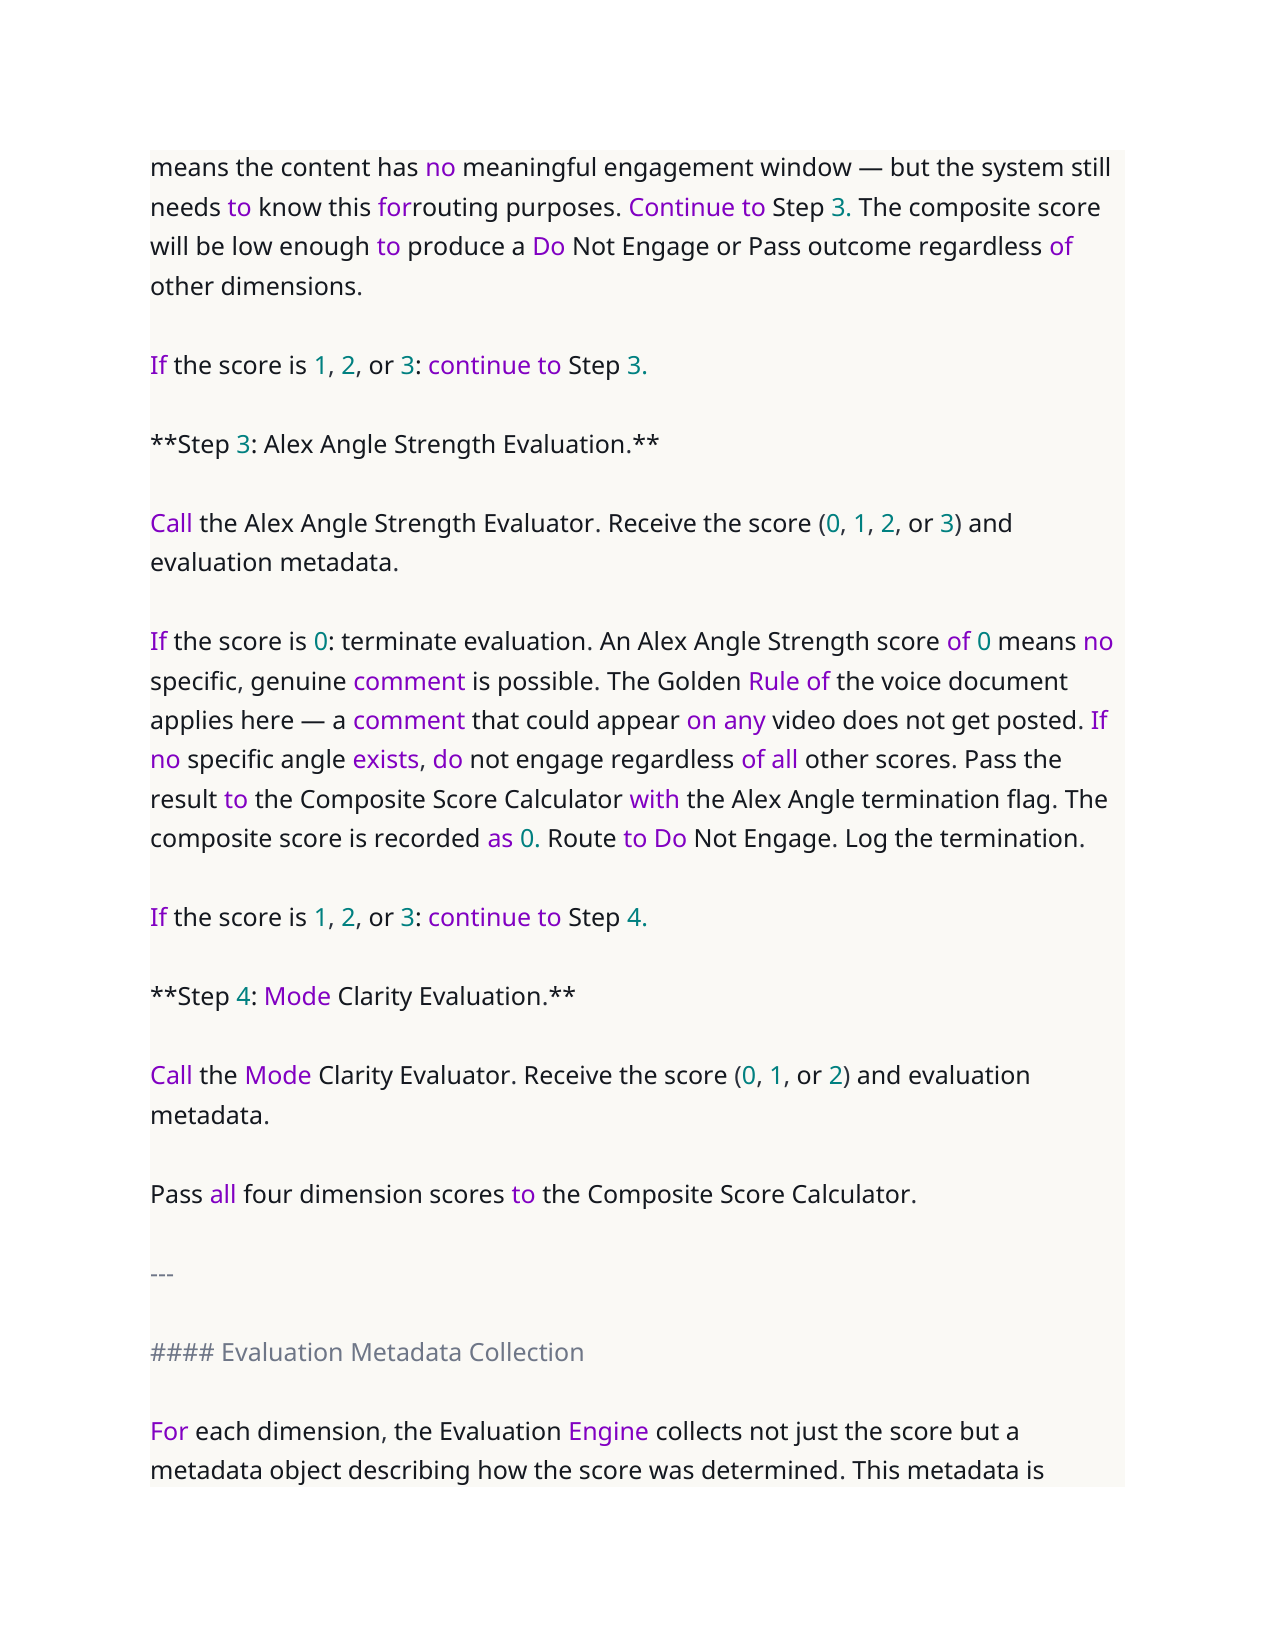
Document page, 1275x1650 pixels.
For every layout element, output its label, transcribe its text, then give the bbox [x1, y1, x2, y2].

text SELECT * FROM discovery_queue WHERE status = 'pending_scoring' ORDER BY CASE timing_phase WHEN 'phase_1' THEN 1 WHEN 'phase_2' THEN 2 WHEN 'phase_3' THEN 3 ELSE 4 END ASC, CASE WHEN record->>'discovery_signals.category' = 'creator_watchlist' THEN 1 ELSE 2 END ASC, discovered_at ASC LIMIT 1 FOR UPDATE SKIP LOCKED ``` The `FOR UPDATE SKIP LOCKED` clause is critical. It acquires a row-level lock on the selected record and skips any records that are already locked by another process. This prevents two concurrent Scoring Component processes from picking up the same record simultaneously. In the prototype phase there is only one Scoring Component process, but the locking ensures correctness even if multiple processes run in the future and makes the system safe to scale. --- #### Handling an Empty Queue When the query returns no rows, the Queue Reader logs a `queue_empty` event (not an error — this is normal) and waits for the polling interval before querying again. It does not log `queue_empty` on every empty poll — it logs it once when the queue first becomes empty and then logs a `queue_non_empty` event when records return. Repeated `queue_empty` logs for every poll cycle produce noise that obscures real operational signals. --- #### Handling a Stale Phase Timing When the Queue Reader reads a record, the `timing_phase` field reflects the phase at the time the discovery system wrote the record. By the time the Scoring Component reads it, the content may have moved into a later phase — a Phase 1 record that sat in the queue for 7 hours is now in Phase 2. The Queue Reader must recalculate the current timing phase before passing the record to the Evaluation Engine. Use the same timing phase calculation logic defined in the Queue Writer section of the discovery documentation — content age from `content_created_at` to the current time, mapped to phase boundaries by content category. If the current timing phase is later than the recorded timing phase, update the `timing_phase` field in the record before evaluation and log a `phase_drift` event recording the original phase and the current phase. If the current phase is "expired" — the content is older than the maximum age window for its category — do not evaluate the record. Update the status to `"expired"`, log an `expired_before_scoring` event, and move to the next record. Do not route expired records to any review queue. --- #### Record Lock Timeout The row-level lock acquired by `FOR UPDATE SKIP LOCKED` is held until the database transaction completes. The transaction must complete — either by committing the scoring result or rolling back on failure — within a defined timeout period. If evaluation takes longer than expected and the lock is held for too long, other processes cannot pick up the record even though it is not being actively processed. Set a lock timeout of 120 seconds. This is generous — a full evaluation should complete in under 5 seconds under normal conditions. If evaluation has not completed within 120 seconds, roll back the transaction, log a `lock_timeout` critical error with the discovery_id, and move to the next record. The timed-out record reverts to `pending_scoring` status and will be picked up on the next polling cycle. --- ### Sub-Component 2: Evaluation Engine --- #### What the Evaluation Engine Does The Evaluation Engine receives a single discovery record from the Queue Reader and orchestrates the evaluation of all four scoring dimensions. It is the control layer — it does not contain any dimension-specific scoring logic itself, but it calls each Dimension Evaluator in the correct order, handles termination conditions, collects results, and passes them to the Composite Score Calculator. --- #### Evaluation Order and Termination Logic The Evaluation Engine calls dimension evaluators in this exact order. The order is not arbitrary — it is designed so that the most disqualifying conditions are checked first, terminating evaluation before wasted computation. **Step 1: Risk Level Evaluation.** Call the Risk Level Evaluator. Receive the score (0 or -3) and evaluation metadata. If the score is -3: immediately terminate evaluation. Do not call any other dimension evaluator. Pass the Risk Level result directly to the Tier Classifier with a Red-tier designation. The Composite Score Calculator is not called. Log the termination with the specific Red-tier trigger. If the score is 0: continue to Step 2. **Step 2: Engagement Potential Evaluation.** Call the Engagement Potential Evaluator. Receive the score (0, 1, 2, or 3) and evaluation metadata. If the score is 0: do not terminate evaluation. A score of 0 on Engagement Potential means the content has no meaningful engagement window — but the system still needs to know this forrouting purposes. Continue to Step 3. The composite score will be low enough to produce a Do Not Engage or Pass outcome regardless of other dimensions. If the score is 1, 2, or 3: continue to Step 3. **Step 3: Alex Angle Strength Evaluation.** Call the Alex Angle Strength Evaluator. Receive the score (0, 1, 2, or 3) and evaluation metadata. If the score is 0: terminate evaluation. An Alex Angle Strength score of 0 means no specific, genuine comment is possible. The Golden Rule of the voice document applies here — a comment that could appear on any video does not get posted. If no specific angle exists, do not engage regardless of all other scores. Pass the result to the Composite Score Calculator with the Alex Angle termination flag. The composite score is recorded as 0. Route to Do Not Engage. Log the termination. If the score is 1, 2, or 3: continue to Step 4. **Step 4: Mode Clarity Evaluation.** Call the Mode Clarity Evaluator. Receive the score (0, 1, or 2) and evaluation metadata. Pass all four dimension scores to the Composite Score Calculator. --- #### Evaluation Metadata Collection For each dimension, the Evaluation Engine collects not just the score but a metadata object describing how the score was determined. This metadata is stored in the discovery record's `scoring_result` field and is the primary input for the weekly feedback loop calibration review. Each dimension's evaluation metadata object contains: ``` dimension string "risk_level" | "engagement_potential" | "alex_angle_strength" | "mode_clarity" score integer The score assigned score_rationale string A brief, specific explanation of why this score was assigned. Not generic — must reference specific attributes of this content. Example: "Score 3 — Phase 1 timing, velocity ratio 4.2, Tier 1 creator, cross-platform trending" inputs_used object The specific fields from the discovery record that were used to determine this score termination_triggered boolean True if this dimension terminated evaluation termination_reason string If termination_triggered, the specific reason ``` The `score_rationale` field is the most important field in the evaluation metadata. It must be specific to the content being evaluated. Generic rationales — "content is engaging" or "risk is acceptable" — provide no calibration value. Specific rationales — "Score 2 — Phase 2 timing reduces from 3, velocity ratio 1.8 above threshold, single-platform only" — tell the weekly reviewer exactly why this score was assigned and whether the scoring logic is working as intended. --- #### Evaluation Timing Record the start time and end time of the full evaluation. Store the elapsed time in the scoring result metadata. This data identifies whether any dimension's evaluation is consistently slower than expected, which would point to a performance problem in that evaluator. Target evaluation time: under 2 seconds for the full four-dimension evaluation. If any single evaluation takes over 5 seconds, log a performance warning with the discovery_id and the dimension that was slow. --- ### Sub-Component 3: Dimension Evaluators Each dimension evaluator is a separate, independent module. It receives the full discovery record as input and returns a score integer plus an evaluation metadata object as output. Dimension evaluators do not call each other, do not share state, and do not modify the discovery record. They only read from it and return a result. --- ## Dimension 1: Engagement Potential --- ### What Engagement Potential Measures Engagement Potential measures the likelihood that a comment posted on this content will be seen by a significant audience and generate handle clicks — users curious enough about the commenter to visit the MoneyLion profile. It is not a measure of content quality. It is not a measure of whether Alex should comment. It is a measure of the opportunity size: how many people will see the comment if it is posted, and how much runway remains in the content's engagement window. Engagement Potential answers one question: if Alex posts the perfect comment on this content right now, how many people are realistically going to see it? A piece of content can be perfect for Alex to comment on — specific angle, right mode, no risk — and still score low on Engagement Potential because the timing window has closed or the content never gained meaningful traction. That is not a failure of the scoring framework. That is the framework correctly identifying that the engagement opportunity has passed, even if the content itself was good. --- ### Scoring Criteria **Score 3 — High Engagement Potential** All of the following must be true for a score of 3: The content is in Phase 1 of its timing window (0–6 hours for cultural content, 0–24 hours for finance content). The velocity ratio is above 2.0 — the content is performing at more than double its velocity threshold. The comment section is active — at least 3 top comments have been captured in `discovery_signals.top_existing_comments`, indicating a live, engaged audience.At least one of the following amplifying signals is present: `discovery_signals.is_cross_platform` is true, `author.verified` is true, `author.follower_count` exceeds 500,000, or `discovery_signals.trending_topic` is populated. A score of 3 does not require all amplifying signals — any one of them qualifies. A score of 3 requires Phase 1 timing — Phase 2 content cannot score 3 regardless of velocity or amplifying signals. **Score 2 — Moderate Engagement Potential** Content scores 2 when it meets the threshold but not the criteria for a score of 3. Any of the following conditions produces a score of 2: Phase 1 content with velocity ratio between 1.0 and 2.0 and no amplifying signals. Phase 2 content with velocity ratio above 2.0 and at least one amplifying signal. Content from a Tier 1 or Tier 2 creator watchlist regardless of timing phase, as long as it is within the maximum age window and above the velocity threshold. **Score 1 — Low Engagement Potential** Content scores 1 when engagement is above the velocity threshold but the opportunity is limited. Any of the following conditions produces a score of 1: Phase 2 content with velocity ratio between 1.0 and 2.0 and no amplifying signals. Phase 3 content with velocity ratio above 2.0. Finance content within its 72-hour window but in Phase 3,where search-driven discovery means the comment section may still accumulate views over time. Content from Tier 3 creator watchlist. **Score 0 — No Engagement Potential** Content scores 0 in any of the following conditions: Content is in expired status — age exceeds the maximum window for its category. This should not occur if the Queue Reader's expiry check is working, but the evaluator must handle it defensively. Content has a velocity ratio below 1.0 — it did not pass the velocity threshold. This should not occur if the Filter Pipeline is working, but again the evaluator must handle it defensively. Content has null metrics and `metrics.metrics_available` is false — the velocity cannot be assessed. A score of 0 does not terminate evaluation — the Evaluation Engine continues to the next dimension. But a score of 0 here means the composite score cannot exceed 5 (maximum remaining scores: Alex Angle 3 + Mode Clarity 2 = 5), which produces an Engage Standard outcome at best. In practice, content with zero Engagement Potential almost never reaches Engage Standard because Alex Angle and Mode Clarity scores of 3 and 2 are not independently achievable on stale, low-velocity content. --- ### Inputs Used The Engagement Potential evaluator reads the following fields from the discovery record: ``` metrics.adjusted_velocity_score metrics.velocity_ratio metrics.velocity_threshold_used metrics.metrics_available timing_phase Current phase (recalculated by Queue Reader) content_age_at_discovery_hours From discovery record timing_window_remaining_hours Recalculated from current time discovery_signals.is_cross_platform discovery_signals.top_existing_comments (count of entries) discovery_signals.trending_topic discovery_signals.trending_volume discovery_signals.category author.follower_count author.verified author.watchlist_tier ``` --- ### Score Rationale Examples These examples show what a well-formed score_rationale looks like for this dimension. The weekly feedback loop reviewer uses these rationales to verify that scoring is working as intended. ``` Score 3 rationale example: "Score 3 — Phase 1 timing (2.4 hours old), velocity ratio 3.8, active comment section (5 comments captured), cross-platform signal present (trending on X and TikTok simultaneously)" Score 2 rationale example: "Score 2 — Phase 2 timing reduces from 3, velocity ratio 2.3 (above 2.0 but Phase 2 cap applies), Tier 1 watchlist creator" Score 1 rationale example: "Score 1 — Phase 3 finance content, velocity ratio 1.4, no amplifying signals, long-tail search visibility possible" Score 0 rationale example: "Score 0 — Content age 51 hours exceeds 48-hour maximum for trending_cultural category. Expired before evaluation." ``` --- ### Edge Cases **Null top_existing_comments.** If `discovery_signals.top_existing_comments` is an empty array — comment extraction failed or the content is too new to have comments — do not penalize the score for this. An empty comments array does not indicate an inactive comment section. It indicates a data gap. Treat the active comment section criterion as unknown rather than failed. A score of 3 is still possible if all other criteria are met. **Null author follower count.** TikTok discovery records commonly have null `author.follower_count` because the Research API does not return this field. When follower count is null, treat the follower count amplifying signal as absent — not as a 500K+ account and not as a sub-1000 account. The score is determined by the remaining criteria without the follower count signal. **Null velocity ratio.** Serper-sourced content with null metrics produces a null velocity ratio. Score 0 for Engagement Potential. Log the null metrics as the reason. **Creator watchlist content with expired timing.** Even Tier 1 creator watchlist content should not score above 0 if it is past the maximum age window. The Queue Reader's expiry check should catch this, but if an expired watchlist record reaches the evaluator, score 0 and log it. --- ## Dimension 2: Alex Angle Strength --- ### What Alex Angle Strength Measures Alex Angle Strength measures the quality and specificity of the comment Alex can write on this content. It is the most important dimension in the scoring framework because it is the dimension most directly connected to whether the agent produces value or produces noise. The Golden Rule from the voice document governs this entire dimension: a comment that could appear on any video does not get posted. Every score in this dimension is an evaluation of how specific, genuine, and inevitable the best possible comment on this content is. A score of 3 means the angle is so specific to this exact content that it could not have been written without watching it. A score of 0 means no such angle exists. Alex Angle Strength is also the only dimension with a hard termination condition. A score of 0 terminates evaluation and routes the record to Do Not Engage regardless of all other scores.This is the correct behavior. A high-velocity, Phase 1, perfectly safe piece of content with no genuine Alex angle is worth nothing — posting a generic comment on it actively damages the persona by making Alex look like a bot. --- ### What the Evaluator Is Actually Doing The Alex Angle Strength evaluator is performing a different kind of evaluation than the other three dimensions. Engagement Potential, Mode Clarity, and Risk Level evaluate objective,measurable attributes of the content — timing, velocity, keyword presence, sensitivity patterns. Alex Angle Strength evaluates something more subjective: the quality of a comment that does not exist yet. This means the evaluator cannot simply read a field from the discovery record and map it to a score. It must reason about the content — its text, its context, its comment section — and assess whether a specific, genuine, non-generic comment is achievable. For an AI agent doing this evaluation, the inputs are: the content text, the hashtags, the top existing comments, the keyword matches that triggered discovery, and the content category. Fromthese inputs the evaluator must determine whether a comment exists that is: specific to something in this content, something Alex would actually say in character, at a level that would make a human stop and read it rather than scroll past it, and not already said by an existing top comment. --- ### The Quality Ladder The voice document defines a quality ladder for comments. The Alex Angle Strength evaluator maps its score to this ladder. The evaluator's job is to assess what level on the quality ladder the best possible comment on this content could reach. The quality levels are described in the voice document. For scoring purposes, the mapping is: Level 5 (the best possible — genuinely unexpected, perfectly specific): achievable angle → Score 3 Level 4 (strong — specific and good, clearly Alex): achievable angle → Score 3 or 2 depending on how clearly specific it is Level 3 (acceptable — specific enough to not be generic, passes the Golden Rule): achievable angle → Score 2 Level 2 (marginal — technically non-generic but forgettable): achievable angle → Score 1 Level 1 (generic — could appear on any video): no specific angle → Score 0 --- ### Scoring Criteria **Score 3 — Strong Angle** The content contains a specific, identifiable moment, detail, or tension that creates a comment opportunity that is impossible to write without having actually read or watched this content. The angle is not constructed by forcing a finance lens onto irrelevant content — it arises naturally from what the content is about. The comment that corresponds to this angle would strike a reader as inevitable — of course that is the comment to write here. Signals that suggest a score of 3: The content text contains a specific detail, number, moment, or statement that Alex can respond to directly. The top existing comments show that the audience is already engaged with the specific aspect Alex would comment on — Alex's comment would join an active conversation rather than start one in a dead section. The content's category is finance_content and the keyword match is a Tier 1 direct-relevance term — the MoneyLion product or perspective is directly relevant to what is being discussed. The content has a clear emotional beat — frustration, surprise, relief, humor — that Alex can meet at the right register without manufacturing a connection. **Score 2 — Adequate Angle** A specific angle exists but it requires thought to construct. The comment is not immediately obvious but upon reflection it is genuinely specific to this content. The connection between the content and what Alex would say is real but not immediate. Signals that suggest a score of 2: The content is finance-adjacent (Tier 2 keyword match) and the finance angle is not the content's primary subject but is genuinely present. The content's topic is one where Alex has a recognizable perspective, but the specific execution of the comment requires creativity to find. The existing top comments show that the audience has already made some of the obvious observations — Alex needs to find a less obvious angle that is still specific. **Score 1 — Weak Angle** An angle technically exists but it is either generic, forced, or already said. The comment that corresponds to this angle would pass the Golden Rule test only narrowly — it references something specific to this content but it would not make anyone stop scrolling. Signals that suggest a score of 1: The best angle Alex could write is a finance pun or wordplay that references the content's topic but does not engage with its specific content. The keyword match is a Tier 2 finance-adjacent term and the connection to what Alex would say requires significant construction. Multiple existing top comments have already said what Alex would say — the angle exists but the space is occupied. **Score 0 — No Angle** No specific, genuine comment exists. Any comment Alex would write on this content would be generic — it could appear on a dozen other videos without being out of place. This triggers the hard termination. Signals that suggest a score of 0: The content is straightforward in a way that leaves no room for a specific observation — a cooking tutorial with a budget tip embedded, where the finance observation is too surface-level toproduce a non-generic comment. The content is from the Trending Loop and is cultural content (Mode 1) where the finance-person-at-a-party angle does not naturally arise from anything specific in the content. All possible angles have already been taken by top comments with thousands of likes. --- ### Inputs Used ``` content.text content.hashtags discovery_signals.top_existing_comments discovery_signals.keyword_matches discovery_signals.keyword_tier discovery_signals.category discovery_signals.source content_type platform author.watchlist_tier metrics.likes As a proxy for content quality/resonance metrics.comments High comment count suggests active discussion ``` --- ### The Top Comments Check The top existing comments are the most important input for Alex Angle Strength evaluation after the content text itself. Before assigning a score, the evaluator must check whether anyexisting top comments have already occupied the angle Alex would take. The check works as follows: for each top comment in `discovery_signals.top_existing_comments`, assess whether the comment's substance overlaps with the angle Alex would write. If a top comment with over 1,000 likes has already made the finance observation Alex would make, the angle is occupied. Reduce the score by 1 if the best angle is occupied by an existing top comment. Do not reduce below 1 — a score of 1 means the angle exists but is weak, which is accurate if the angle has been taken. A score of 0 means no angle exists at all, which is different from an angle that exists but has been taken. Log the top comment check result in the evaluation metadata: which comment (if any) was assessed as occupying the Alex angle, and whether a score reduction was applied. --- ### Score Rationale Examples ``` Score 3 rationale example: "Score 3 — Content is a salary transparency video where creator reveals $43K salary at age 29 and asks if they're behind. Specific detail (salary amount and age) creates a direct MoneyLion Credit Builder angle. No existing top comment addresses this specific observation. Level 4-5 angle achievable." Score 2 rationale example: "Score 2 — Finance-adjacent content (quiet quitting) where the financial implications of job change are present but secondary. Angle requires construction — not immediately obvious but genuinely specific. Existing top comment with 2,400 likes has already made the salary observation, requiring a less obvious angle." Score 1 rationale example: "Score 1 — Cultural content (workplace comedy) where finance lens is possible but thin. Best available angle is a wordplay on 'paycheck' that references the specific content but would not stop a scrolling reader." Score 0 rationale example: "Score 0 — High-velocity cooking content with no finance angle. Source tag is trending_cultural but content is a recipe tutorial with no specific detail that creates an Alex angle. Any comment would be generic. EVALUATION TERMINATED." ``` --- ### Edge Cases **Content with no text.** Some content — particularly Instagram Reels — may have minimal or no caption text. If `content.text` is null or under 10 characters, the evaluator must rely entirely on hashtags and top existing comments to assess angle strength. If those are also sparse, score 1 or 0 depending on whether the content category suggests an angle is possible. Log the sparse text as a factor in the rationale. **MoneyLion mentioned negatively.** If the keyword matches include a MoneyLion-specific term and the content text appears to discuss MoneyLion negatively, score 0 for Alex Angle Strength. Engaging with content that criticizes MoneyLion requires a carefully crafted human response, not an agent-generated comment. The Risk Level evaluator will also flag this content, but the Angle Strength evaluator should independently recognize this case and score accordingly. **Competitor content.** Content that matches competitor terms (Chime, SoFi, etc.) in Tier 1 is often a genuine Mode 2 engagement opportunity — Alex can add value to a conversation about a competitor's product. Score these based on whether a specific, non-generic MoneyLion-relevant angle exists in the content. Do not automatically score competitor content high or low — evaluate the specific angle available. --- ## Dimension 3: Mode Clarity --- ### What Mode Clarity Measures Mode Clarity measures how unambiguously the correct operating mode for Alex can be identified from this content. The voice document defines two modes: Mode 1 (the finance person at a party — engaged cultural participant who happens to work in finance) and Mode 2 (the knowledgeable friend — warm, practical financial guidance). Using the wrong mode on content is one of the most damaging errors the agent can make. Mode 2 warmth on content that calls for Mode 1 humor comes across as tone-deaf. Mode 1 humor on content where someone is expressing genuine financial anxiety comes across as dismissive and cold. Mode Clarity does not measure which mode is correct — it measures how clearly the correct mode can be identified. Content where the correct mode is obvious scores high. Content where the mode is ambiguous — where choosing incorrectly is a real risk — scores low. Content where the mode cannot be determined with confidence scores 0 and is flagged for human review. --- ### Scoring Criteria **Score 2 — Mode Unambiguous** The correct operating mode can be identified with full confidence. One of the following is true: The content has no finance angle whatsoever — it is pure cultural or entertainment content. Mode 1 is the only possible mode. Or: the content is unambiguously about personal finance — a salary reveal, a debt payoff journey, a credit score question. Mode 2 is the only appropriate mode. The key test for a score of 2: if a second evaluator looked at this content independently, they would reach the same mode conclusion without hesitation or qualification. **Score 1 — Mode Determinable With Confidence** The correct mode can be identified but it requires interpretation. The content is finance-adjacent but not primarily financial — workplace content, cost-of-living content, lifestyle content with financial undertones. The likely mode is Mode 1 but Mode 2 is not impossible. Or: the content discusses financial stress in a way that is primarily humorous rather than a genuine expression of distress — Mode 1 humor is probably right but Mode 2 warmth is not wrong. A score of 1 means the evaluator has determined a mode with reasonable confidence, but acknowledges that the determination required judgment rather than being self-evident. The mode is included in the scoring result with a confidence note. **Score 0 — Mode Indeterminate** The correct mode cannot be determined with confidence. The content sits directly on the line between the two modes in a way where choosing incorrectly carries meaningful risk. This triggers a human review flag — not a termination of evaluation, but an override that routes the record to the Yellow-tier queue regardless of the composite score. The clearest example from the voice document: content that expresses financial anxiety through humor. It is simultaneously funny about something serious. Mode 1 humor could be read as dismissive of real distress. Mode 2 warmth could be read as missing the joke. The risk of getting it wrong is high enough that a human must determine the mode before the comment is generated. A score of 0 on Mode Clarity does not terminate evaluation. The composite score is calculated including this 0. But the Tier Classifier treats a Mode Clarity score of 0 as a Yellow-tier flag that overrides the Green-tier classification regardless of the composite score. --- ### Mode Identification Logic The Mode Clarity evaluator determines mode using the following logic. This logic produces the mode determination that is stored in the scoring result and passed to the Comment Generation Component. **Step 1: Check content category.** If `discovery_signals.category` is "trending_cultural" or "viral_general" — Mode 1 is the default. Proceed to Step 3. If `discovery_signals.category` is "finance_content" or "creator_watchlist" — Mode 2 is the default. Proceed to Step 2. **Step 2: Check for humor indicators in finance content.** Finance content defaults to Mode 2, but finance content that is primarily comedic requires Mode 1. Check the content text for humor indicators: emoji commonly used in humorous contexts (💀 😭 💸 🤣), humor hashtags (#fyp content that references the comedy of the situation), explicit humor framing ("me when," "POV," "nobody:" formats). If strong humor indicators are present in finance content, reconsider Mode 2 as the default and assess Mode 1 as an alternative. If both modes are plausible after this check, score Mode Clarity 0. If Mode 2 remains clearly dominant after the humor check, score Mode Clarity 2. **Step 3: Check for financial distress in cultural content.** Cultural content defaults to Mode 1, but cultural content that reveals genuine financial distress — even when framed humorously — may warrant Mode 2 warmth. Check for distress signals: language suggesting real stress rather than performative humor ("I actually can't afford," "this isn't a joke," "genuinely scared"), comment section content showing others expressing real distress rather than laughing along. If genuine distress signals are present in cultural content, assess whether Mode 2 warmth is more appropriate than Mode 1 humor. If both are plausible, score Mode Clarity 0. If Mode 1 remains clearly appropriate, score Mode Clarity 2 or 1. --- ### Inputs Used ``` content.text content.hashtags discovery_signals.category discovery_signals.keyword_matches discovery_signals.keyword_tier discovery_signals.top_existing_comments content_type platform ``` --- ### Score Rationale Examples ``` Score 2 rationale example (Mode 1 unambiguous): "Score 2 — Trending cultural content (cat video with viral sound). Category is trending_cultural, no financial content whatsoever. Mode 1 is the only possible mode. Mode determination: Mode 1, confidence: high." Score 2 rationale example (Mode 2 unambiguous): "Score 2 — Salary transparency video, Tier 1 keyword match (salary reveal, what I make). Content is unambiguously about personal finance. No humor indicators that would suggest Mode 1. Mode determination: Mode 2, confidence: high." Score 1 rationale example: "Score 1 — Workplace comedy content (quiet quitting POV video). Category viral_general, Tier 2 keyword match. Content is primarily humor but has a financial undertone. Mode 1 is the likely mode but Mode 2 is not wrong. Mode determination: Mode 1, confidence: moderate." Score 0 rationale example: "Score 0 — Financial anxiety content presented through self-deprecating humor. Caption: 'me checking my bank account 💀💀💀' with comment section showing both laughing responses and genuine expressions of stress. Mode 1 risks being dismissive. Mode 2 risks missing the humor. Mode cannot be determined with confidence. YELLOW-TIER FLAG APPLIED." ``` --- ### Edge Cases **Content entirely in a foreign language with English hashtags.** The content text may be in a language other than English, but English finance hashtags triggered discovery. Mode cannot be reliably assessed without understanding the content text. Score Mode Clarity 0 and flag for human review. Note the language issue in the evaluation metadata. **Content where Mode 2 would require product-specific knowledge.** Some finance content requires Mode 2 but the specific financial topic is one where MoneyLion's product is not directly relevant — obscure investment instruments, tax law questions, real estate financing. Mode 2 warmth is still appropriate but the evaluator should note that the comment must be genuinely helpful rather than product-promotional. Score Mode Clarity 2 or 1 as normal — this is a guidance note for Comment Generation, not a Mode Clarity issue. --- ## Dimension 4: Risk Level --- ### What Risk Level Measures Risk Level measures the sensitivity, compliance, and reputational risk of engaging with this content. It is the only dimension with a negative score and the only dimension that can terminate evaluation entirely. A score of 0 means the content is appropriate to engage with from a risk perspective. A score of -1 means the content requires human review before any comment is posted. A score of -3 means the content is categorically off-limits. Risk Level is evaluated first in the Evaluation Engine because a score of -3 must terminate all further evaluation immediately. The other three dimensions are never evaluated on Red-tier content. --- ### The Three Tier System **Green Tier — Score 0** Content is low-risk. None of the Yellow or Red tier signals are present. The content is lighthearted, non-sensitive, non-controversial. No emotional weight that could make brand engagement inappropriate. No identity dimensions that are central to the content. No health, illness, or medical content. No political or legal content. No minors as the primary subject. No negative MoneyLion association. Green-tier content can be auto-posted (in Mode C) if all other scoring conditions are met. Human review is not required by risk considerations, though it may still be required by other routing rules. **Yellow Tier — Score -1** Content has elevated sensitivity that requires human judgment before posting. A Yellow-tier flag does not mean do not engage — it means do not engage without human review. The specific reason for the Yellow flag must be logged and presented to the human reviewer so they can make an informed decision. The following conditions produce a Yellow-tier flag. Any single condition is sufficient. Illness, injury, or health content, even when framed humorously. A video about someone's hospital bill is health content even if the creator is laughing about it. A video about medical debt is health content even though it is primarily about finances. Emotional vulnerability content — grief, loss, major life stress. Content where the creator or the comment section reveals genuine emotional distress that goes beyond financial anxiety into personal pain. Edgy or transgressive content where a misread of Alex's comment could cause offense. Content that is playing with social norms in a way that requires careful navigation. Content that names a specific company or employer in a potentially negative context. A video complaining about a specific employer's practices could be a trap for brand engagement. Social dynamics with a power imbalance — content about workplace harassment, discrimination, or abuse of power. Content from a creator with a known controversy in their history. A creator who has been involved in public controversy is higher risk even if the specific content being engaged with is benign. Content where the best Alex comment is bold or edgy in a way that could be misread. If the comment would be funny to most people but offensive to a meaningful minority, it requires human judgment. **Red Tier — Score -3** Content is categorically off-limits. A score of -3 is absolute and non-negotiable. The following conditions produce a Red-tier score. Any single condition is sufficient. Death of any person in any framing — including humorous framings like "RIP my bank account" should be assessed carefully, but content involving an actual person's death is always Red-tier regardless of how the creator frames it. Active mental health crisis — content involving self-harm, suicidal ideation, eating disorders, or substance abuse where the creator or subjects are in an active crisis rather than discussing these topics educationally. Genuine trauma — content about abuse, assault, violence, or other traumatic experiences. Contested political content — any content where a political figure, election, policy controversy, or partisan issue is the primary subject. Active news events — breaking news, disasters, crises, or rapidly developing situations. Minors as the primary subject of the content. Content where MoneyLion's presence would be read as exploitative — financial hardship content where a brand comment would come across as opportunistic. Content where MoneyLion is discussed negatively — complaints about the product, negative experiences, criticism of the brand. Content involving a direct competitor in a way that could create legal exposure — comparative advertising claims, false statements about competitors. Regulatory or legal matters in financial services — content about lawsuits, regulatory actions, compliance failures involving financial institutions. --- ### The Coarse Sensitivity Filter Relationship The Filter Pipeline's coarse sensitivity filter catches the most obvious Red-tier content before it reaches the Scoring Component. The Risk Level evaluator is not a duplicate of that filter — it is a more thorough evaluation that catches sensitivity patterns the coarse filter may have missed. The coarse filter applies simple pattern matching against a defined list of terms. The Risk Level evaluator applies judgment to the full content — including context, framing, comment section content, and creator history signals. Content that the coarse filter passes as acceptable may still receive a Yellow or Red-tier score from the Risk Level evaluator based on contextual signals the pattern match could not detect. --- ### Inputs Used ``` content.text content.hashtags discovery_signals.top_existing_comments Comment section tone is a risk signal discovery_signals.keyword_matches MoneyLion-specific matches require extra risk scrutiny discovery_signals.category author.username author.follower_count High-follower controversial creators carry higher risk platform content_type parse_errors Null fields may hide risk signals ``` --- ### Risk Evaluation Process The Risk Level evaluator applies checks in this order. The evaluator stops at the first Red-tier condition found. **Step 1: Red-tier check.** Evaluate the content against every Red-tier condition. Check the content text, hashtags, and top existing comments for signals of each condition. If any Red-tier condition is confirmed, assign score -3. Log the specific condition and the specific signal that triggered it. Terminate evaluation. **Step 2: Yellow-tier check.** If no Red-tier condition was found, evaluate against every Yellow-tier condition. Check for illness, emotional vulnerability, edginess, named companies, power imbalance, creator controversy, and bold angle risk. If any Yellow-tier condition is found, assign score -1. Log every Yellow-tier condition found — there may be more than one, and each must be presented to the human reviewer. Continue evaluation — Yellow-tier does not terminate. **Step 3: Green-tier confirmation.** If no Red or Yellow conditions were found, assign score 0. Log the confirmation that no risk signals were found. --- ### Score Rationale Examples ``` Score 0 rationale example: "Score 0 (Green) — Salary transparency content. No death/tragedy signals. No mental health crisis signals. No political content. No named company in negative context. No minor as primary subject. No MoneyLion negative mention. Creator has no flagged controversy history. Content is appropriate for engagement." Score -1 rationale example: "Score -1 (Yellow) — Medical debt content. Creator discusses hospital bill from recent surgery. Content involves health/ illness even though framing is financial. Human review required before comment is generated. Specific Yellow flag: health_illness_content." Score -3 rationale example: "Score -3 (Red) — Content involves active news event. Creator is posting live updates about a natural disaster affecting their community. Brand engagement is categorically inappropriate. EVALUATION TERMINATED." ``` --- ### Edge Cases **"RIP my savings account" and similar humor.** Humorous use of death-adjacent language in clearly financial contexts is a common social media pattern. The Risk Level evaluator must distinguish between this pattern (not Red-tier) and content where an actual person has died (always Red-tier). The key signal: is the death language applied to a person or to a financial concept? "RIP my paycheck after bills" is not Red-tier. "RIP [creator's relative's name]" is Red-tier. When genuinely ambiguous, default to Yellow-tier rather than Red-tier — human review will make the final determination. **Mental health discussed educationally vs. actively.** A creator discussing their past experience with financial stress and mental health as a recovered, reflective narrative is different from a creator in active crisis. The former may be Yellow-tier (emotional vulnerability). The latter is Red-tier (active mental health crisis). The signals: present tense vs. past tense, active distress indicators in the caption or comment section, crisis resources in the content. When ambiguous, default to Yellow-tier. **MoneyLion mentioned in passing.** If MoneyLion is mentioned briefly and neutrally in content that is primarily about something else — "I use MoneyLion for my cash advance" in a broader personal finance video — this is not a Red-tier MoneyLion negative mention. It is a high-priority Tier 1 keyword match. Evaluate it as such. Red-tier MoneyLion mentions are content where MoneyLion is the primary negative subject — complaints, bad experiences, criticism. --- ## Composite Score Calculator --- ### What the Composite Score Calculator Does The Composite Score Calculator receives the four dimension scores from the Evaluation Engine and produces a single composite score that determines the content's outcome category. It enforces the two termination conditions that the Evaluation Engine flagged — Red-tier termination and zero Alex Angle termination — and maps the composite score to one of the five outcome categories. --- ### The Calculation The composite score formula is: ``` composite_score = engagement_potential + alex_angle_strength + mode_clarity + risk_level ``` The maximum possible composite score is 8 (3 + 3 + 2 + 0). The minimum possible composite score before termination conditions is -3 (0 + 0 + 0 + (-3)). In practice, a Risk Level score of -3 terminates evaluation before the composite score is calculated, so the effective minimum composite score for any non-terminated record is 0. --- ### Termination Condition Enforcement Before calculating the composite score, the Calculator checks for the two termination flags set by the Evaluation Engine. **Red-tier termination flag.** If the Risk Level evaluator returned -3 and set the termination flag, the Calculator does not calculate a composite score. It assigns `composite_score: null`, `outcome: "red_tier"`, and passes immediately to the Tier Classifier. **Zero Alex Angle termination flag.** If the Alex Angle Strength evaluator returned 0 and set the termination flag, the Calculator assigns `composite_score: 0`, `outcome: "do_not_engage"`, and passes to the Tier Classifier. Note that the composite score is recorded as 0 here even though the Engagement Potential and Mode Clarity dimensions may have produced positive scores — the zero-angle termination overrides the composite calculation. --- ### Outcome Category Mapping After calculating the composite score, map it to an outcome category: ``` Composite score 7–8: outcome = "engage_immediately" Composite score 5–6: outcome = "engage_standard" Composite score 3–4: outcome = "pass" Composite score 0–2: outcome = "do_not_engage" Composite score null: outcome = "red_tier" (set by termination flag, not calculated) ``` These mappings are fixed. They are not configurable. Do not make them configurable — the outcome thresholds are defined in the voice document and changing them requires a deliberate voice document update, not a configuration change. --- ### Yellow-Tier Interaction A Yellow-tier flag from the Risk Level evaluator (-1 score) does not change the composite score mapping. The composite score is calculated normally with the -1 included. The outcome category is determined from the composite score normally. The Yellow-tier flag is passed to the Tier Classifier separately, where it overrides the routing destination regardless of the outcome category. This means a record with a composite score of 7 and a Yellow-tier flag receives outcome `"engage_immediately"` from the Calculator — but the Tier Classifier overrides the routing from the priority review queue to the Yellow-tier queue. The outcome category reflects the content's quality. The tier classification reflects the risk. Both are recorded in the scoring result. --- ### What the Calculator Produces The Calculator outputs the following, which it passes to the Tier Classifier: ``` composite_score float or null The calculated composite score outcome string One of the five outcome categories dimension_scores object All four dimension scores risk_level integer 0 or -1 or -3 engagement_potential integer 0, 1, 2, or 3 alex_angle_strength integer 0, 1, 2, or 3 mode_clarity integer 0, 1, or 2 termination_flags object red_tier_terminated boolean zero_angle_terminated boolean yellow_tier_flag boolean True if risk_level = -1 mode_determination string or null "mode_1" | "mode_2" | null (if Mode Clarity = 0) mode_confidence string or null "high" | "moderate" | null ``` --- ## Tier Classifier --- ### What the Tier Classifier Does The Tier Classifier receives the Calculator's output and produces the final tier classification and routing queue assignment. It is the last evaluation step before the Queue Router writes results to the database. The Tier Classifier applies three classification rules in order. **Rule 1: Red-tier classification.** If `red_tier_terminated` is true, classify as Red tier. Assign routing queue `"red_tier"`. No further rules are applied. **Rule 2: Yellow-tier override.** If `yellow_tier_flag` is true, classify as Yellow tier regardless of composite score and outcome. Assign routing queue `"yellow_tier"`. The original outcome category is preserved in the scoring result for reference but does not determine routing. No further rules are applied. If `mode_clarity_score` is 0, apply the same Yellow-tier override. A Mode Clarity score of 0 is functionally equivalent to a Yellow-tier flag for routing purposes — human review must determine the mode before the comment can be generated. **Rule 3: Green-tier classification.** If neither Red nor Yellow conditions apply, classify as Green tier. Assign the routing queue based on the outcome category: ``` outcome "engage_immediately" → queue "priority_review" outcome "engage_standard" → queue "standard_review" outcome "pass" → queue "passed" outcome "do_not_engage" → queue "do_not_engage" ``` --- ### Priority Assignment Each routing queue entry carries a priority value that the downstream components use to order their work queue. Priority is assigned as follows: ``` priority_review queue: Phase 1 content: priority 1 (highest) Phase 2 content: priority 2 Phase 3 content: priority 3 yellow_tier queue: Phase 1 content: priority 1 Phase 2 content: priority 2 Phase 3 content: priority 3 standard_review queue: Finance content, Phase 2: priority 2 Cultural content, Phase 2: priority 3 Phase 3 content: priority 4 All other queues: priority 5 (lowest) [150, 150, 1125, 1487]
